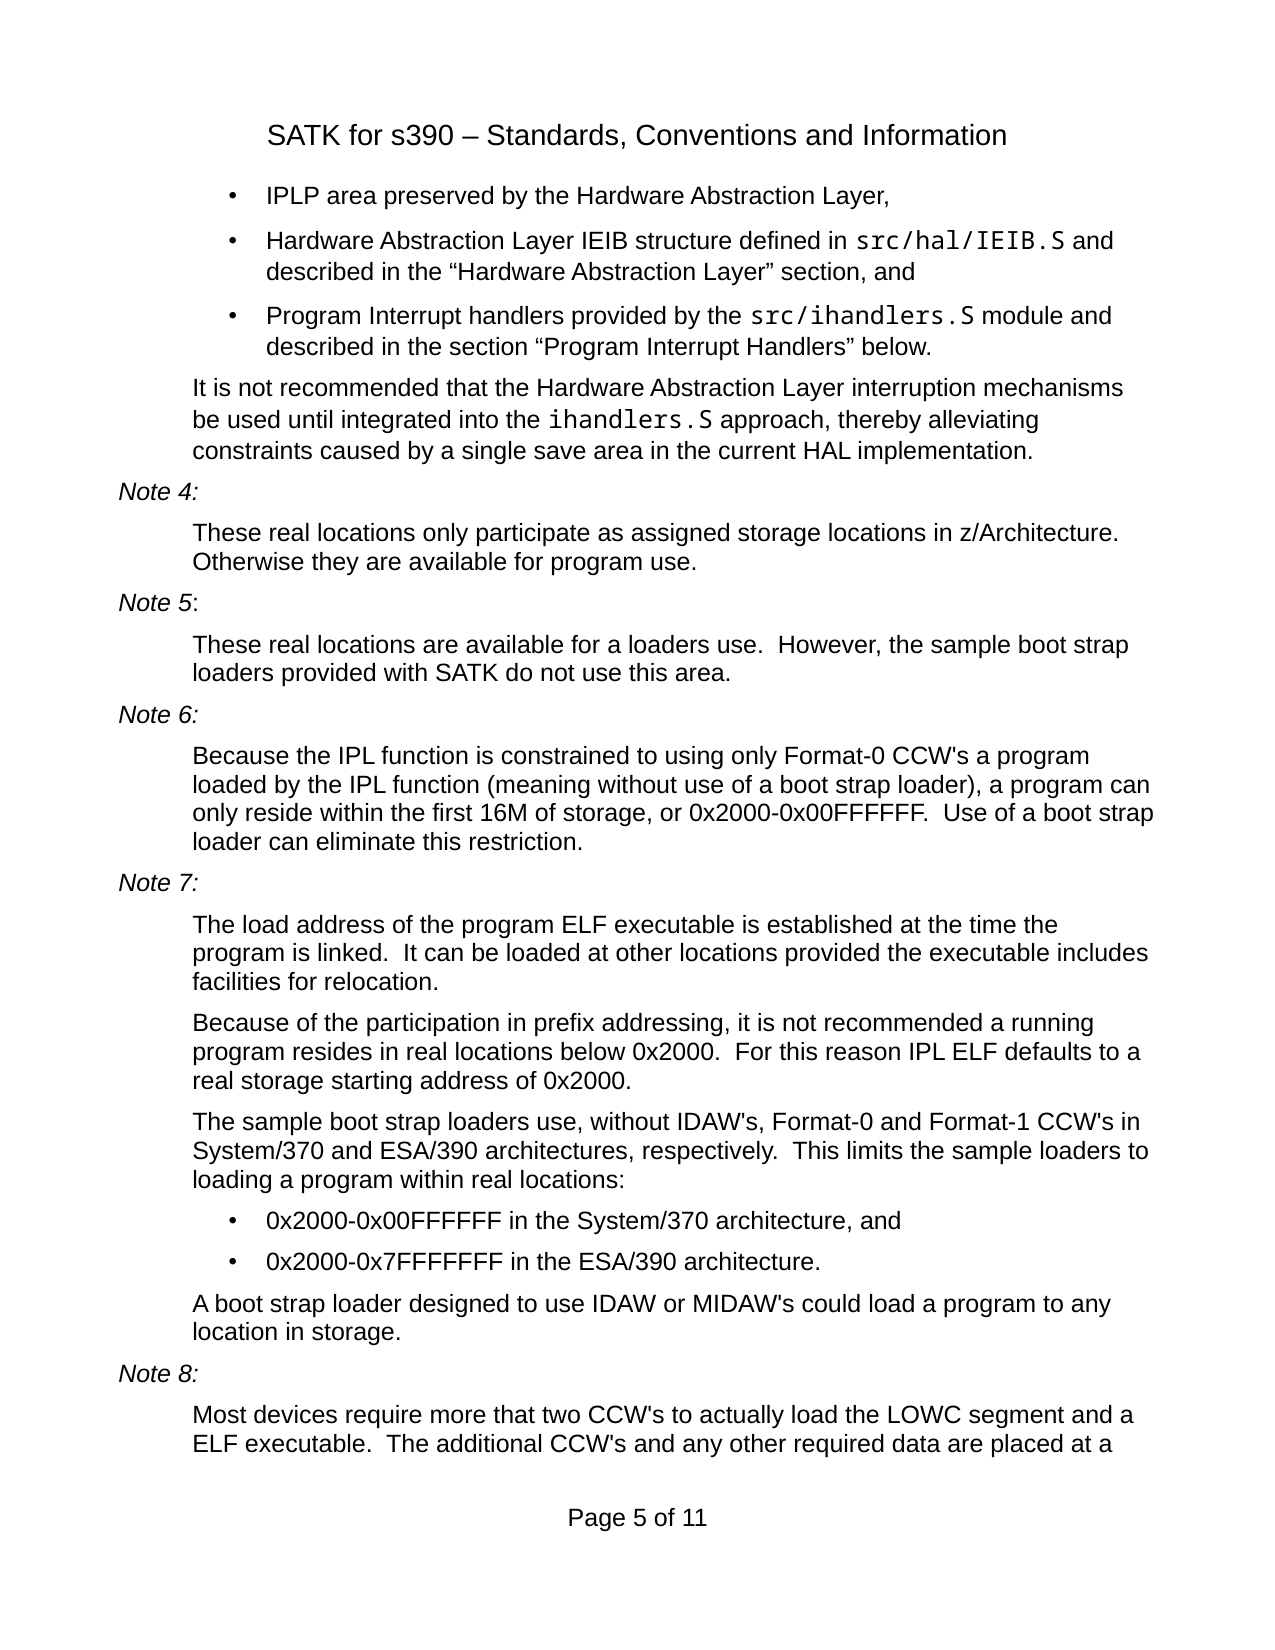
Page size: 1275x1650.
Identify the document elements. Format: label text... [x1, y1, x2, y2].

text Because of the participation in prefix addressing, it is not recommended a running program resides in real locations below 0x2000. For this reason IPL ELF defaults to a real storage starting address of 0x2000. [192, 1008, 1157, 1095]
text A boot strap loader designed to use IDAW or MIDAW's could load a program to any location in storage. [192, 1289, 1157, 1346]
list Program Interrupt handlers provided by the src/ihandlers.S module and described in the section “Program Interrupt Handlers” below. [228, 298, 1157, 361]
list 0x2000-0x7FFFFFFF in the ESA/390 architecture. [228, 1247, 1157, 1276]
text Because the IPL function is constrained to using only Format-0 CCW's a program loaded by the IPL function (meaning without use of a boot strap loader), a program can only reside within the first 16M of storage, or 0x2000-0x00FFFFFF. Use of a boot strap loader can eliminate this restriction. [192, 741, 1157, 856]
list It is not recommended that the Hardware Abstraction Layer interruption mechanisms be used until integrated into the ihandlers.S approach, thereby alleviating constraints caused by a single save area in the current HAL implementation. [192, 373, 1157, 465]
list IPLP area preserved by the Hardware Abstraction Layer, [228, 181, 1157, 210]
text These real locations are available for a loaders use. However, the sample boot strap loaders provided with SATK do not use this area. [192, 630, 1157, 687]
text Most devices require more that two CCW's to actually load the LOWC segment and a ELF executable. The additional CCW's and any other required data are placed at a [192, 1400, 1157, 1457]
text These real locations only participate as assigned storage locations in z/Architecture. Otherwise they are available for program use. [192, 518, 1157, 576]
text The sample boot strap loaders use, without IDAW's, Format-0 and Format-1 CCW's in System/370 and ESA/390 architectures, respectively. This limits the sample loaders to loading a program within real locations: [192, 1107, 1157, 1193]
text Note 4: [118, 477, 1157, 506]
list Hardware Abstraction Layer IEIB structure defined in src/hal/IEIB.S and described in the “Hardware Abstraction Layer” section, and [228, 222, 1157, 285]
list 0x2000-0x00FFFFFF in the System/370 architecture, and [228, 1206, 1157, 1235]
text Note 6: [118, 700, 1157, 728]
text Note 8: [118, 1359, 1157, 1387]
text The load address of the program ELF executable is established at the time the program is linked. It can be loaded at other locations provided the executable includes facilities for relocation. [192, 910, 1157, 996]
text Note 5: [118, 588, 1157, 617]
text Note 7: [118, 868, 1157, 897]
